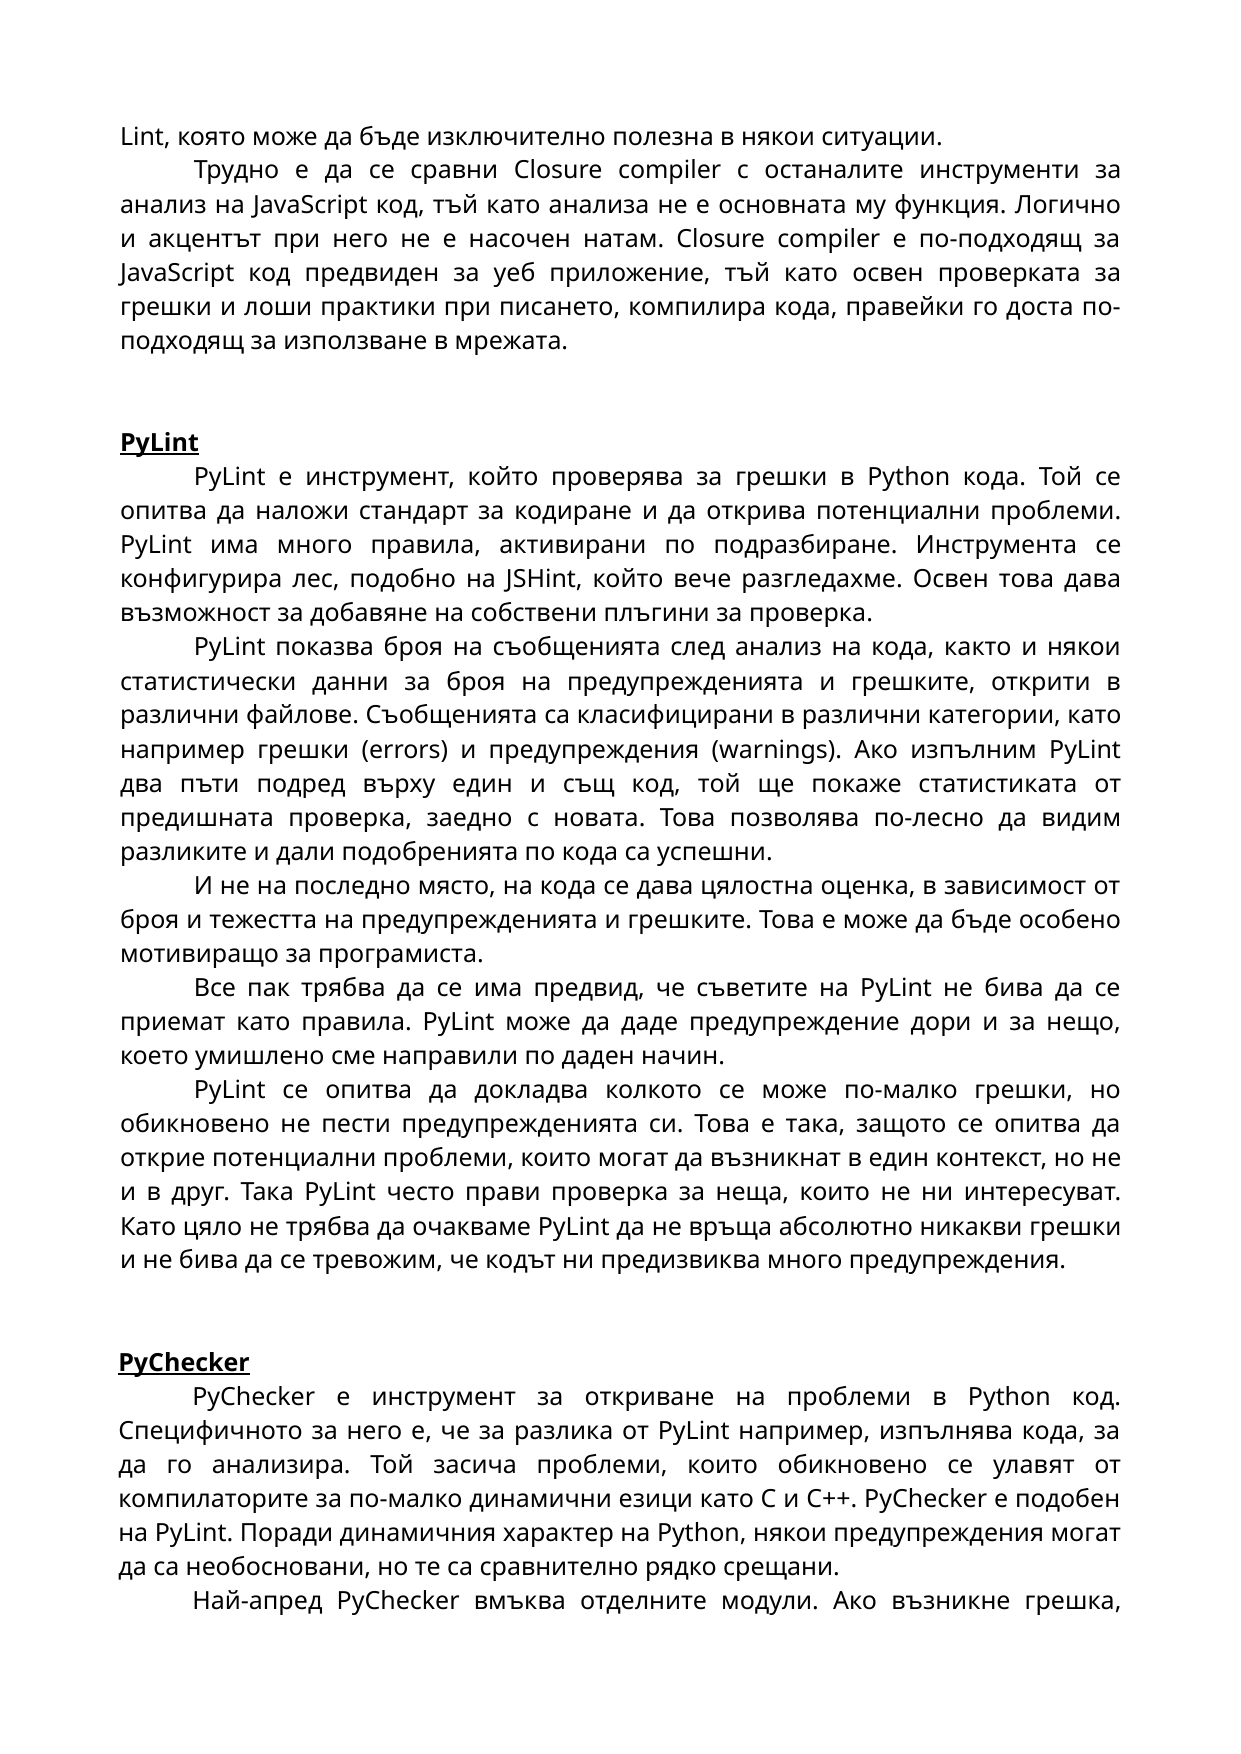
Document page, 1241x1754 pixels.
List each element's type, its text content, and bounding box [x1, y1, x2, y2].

text PyLint е инструмент, който проверява за грешки в Python кода. Той се опитва да наложи стандарт за кодиране и да открива потенциални проблеми. PyLint има много правила, активирани по подразбиране. Инструмента се конфигурира лес, подобно на JSHint, който вече разгледахме. Освен това дава възможност за добавяне на собствени плъгини за проверка. [120, 459, 1122, 629]
text PyLint [120, 425, 1122, 459]
text Lint, която може да бъде изключително полезна в някои ситуации. [120, 118, 1122, 152]
text Все пак трябва да се има предвид, че съветите на PyLint не бива да се приемат като правила. PyLint може да даде предупреждение дори и за нещо, което умишлено сме направили по даден начин. [120, 970, 1122, 1072]
text PyChecker е инструмент за откриване на проблеми в Python код. Специфичното за него е, че за разлика от PyLint например, изпълнява кода, за да го анализира. Той засича проблеми, които обикновено се улавят от компилаторите за по-малко динамични езици като C и C++. PyChecker е подобен на PyLint. Поради динамичния характер на Python, някои предупреждения могат да са необосновани, но те са сравнително рядко срещани. [118, 1378, 1122, 1583]
text PyLint показва броя на съобщенията след анализ на кода, както и някои статистически данни за броя на предупрежденията и грешките, открити в различни файлове. Съобщенията са класифицирани в различни категории, като например грешки (errors) и предупреждения (warnings). Ако изпълним PyLint два пъти подред върху един и същ код, той ще покаже статистиката от предишната проверка, заедно с новата. Това позволява по-лесно да видим разликите и дали подобренията по кода са успешни. [120, 629, 1122, 867]
text Трудно е да се сравни Closure compiler с останалите инструменти за анализ на JavaScript код, тъй като анализа не е основната му функция. Логично и акцентът при него не е насочен натам. Closure compiler е по-подходящ за JavaScript код предвиден за уеб приложение, тъй като освен проверката за грешки и лоши практики при писането, компилира кода, правейки го доста по-подходящ за използване в мрежата. [120, 152, 1122, 357]
text Най-апред PyChecker вмъква отделните модули. Ако възникне грешка, [118, 1583, 1122, 1617]
text И не на последно място, на кода се дава цялостна оценка, в зависимост от броя и тежестта на предупрежденията и грешките. Това е може да бъде особено мотивиращо за програмиста. [120, 867, 1122, 970]
text PyLint се опитва да докладва колкото се може по-малко грешки, но обикновено не пести предупрежденията си. Това е така, защото се опитва да открие потенциални проблеми, които могат да възникнат в един контекст, но не и в друг. Така PyLint често прави проверка за неща, които не ни интересуват. Като цяло не трябва да очакваме PyLint да не връща абсолютно никакви грешки и не бива да се тревожим, че кодът ни предизвиква много предупреждения. [120, 1072, 1122, 1276]
text PyChecker [118, 1344, 1122, 1378]
